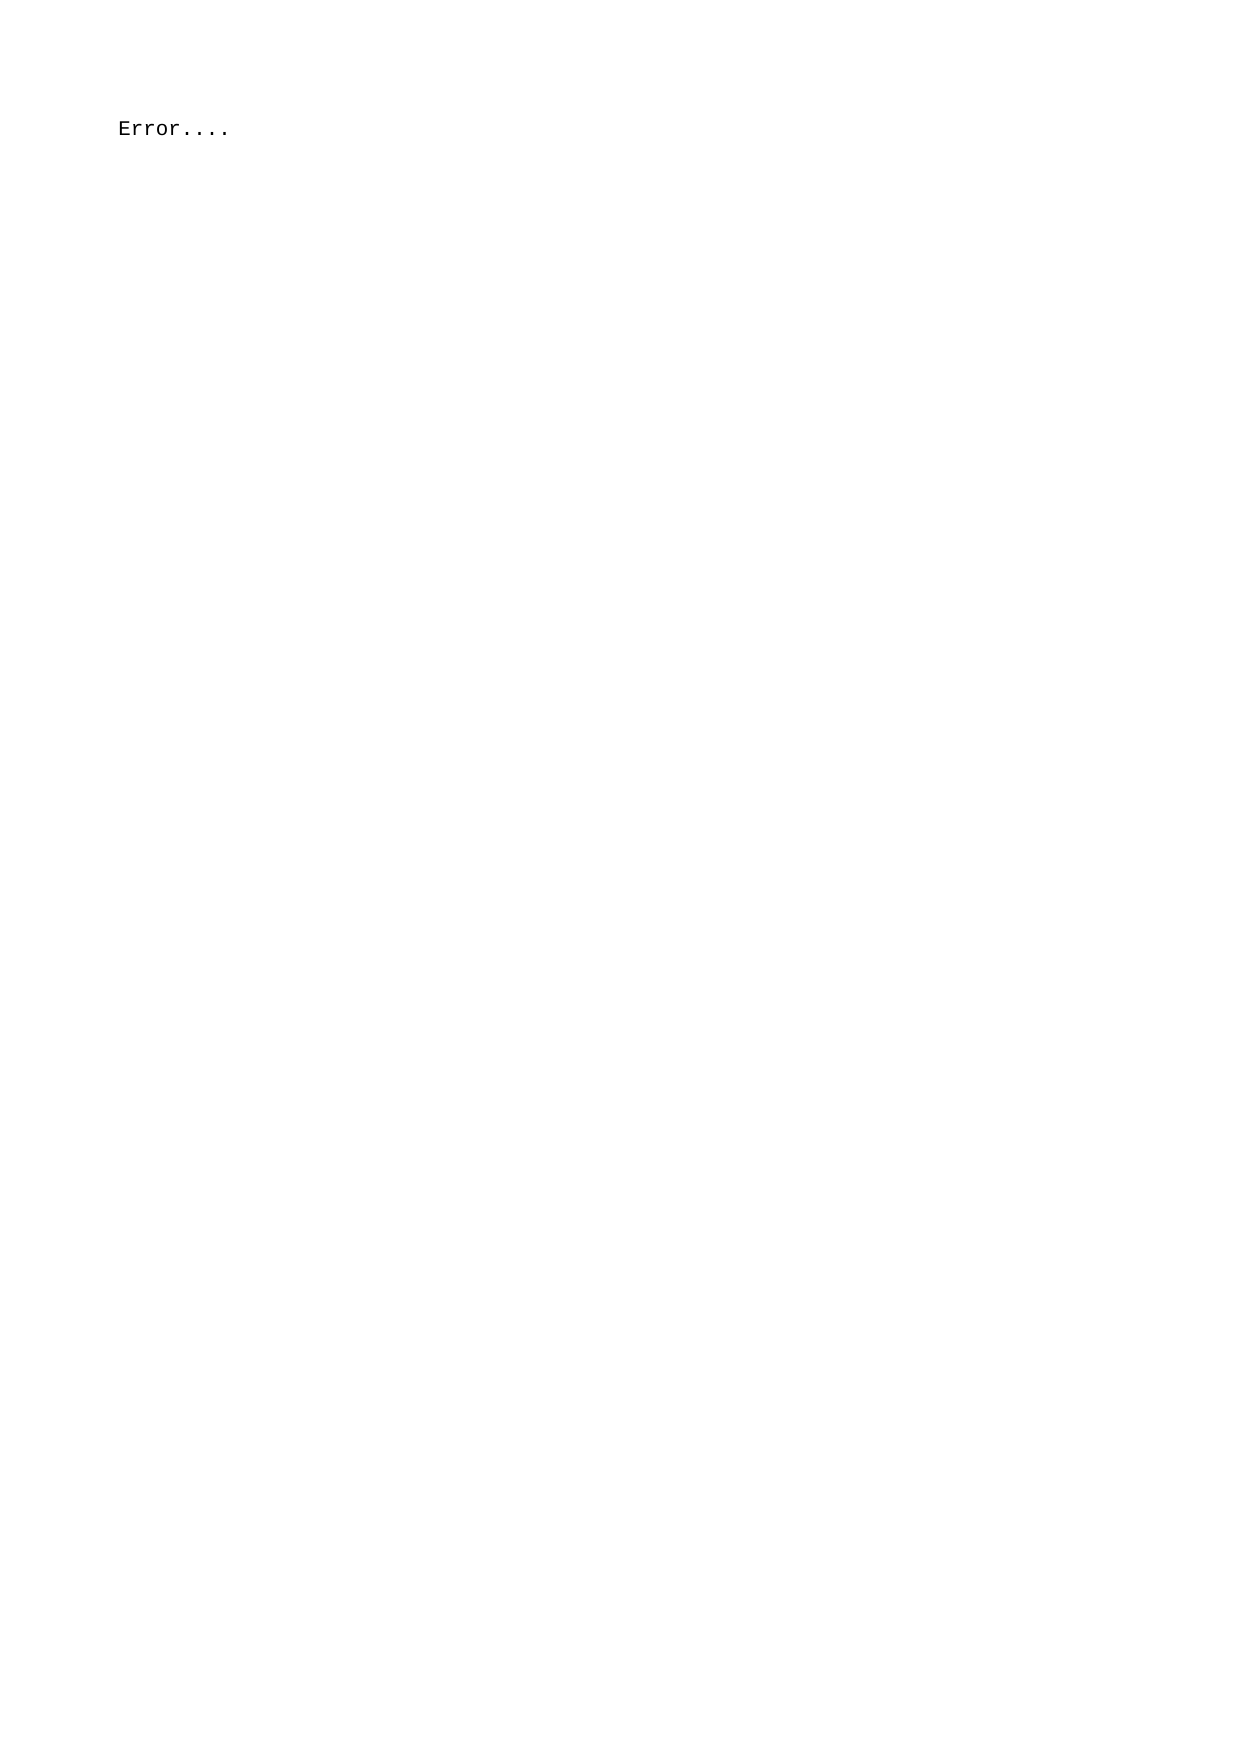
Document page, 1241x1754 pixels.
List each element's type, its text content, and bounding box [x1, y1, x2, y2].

text Error.... [118, 118, 1122, 142]
